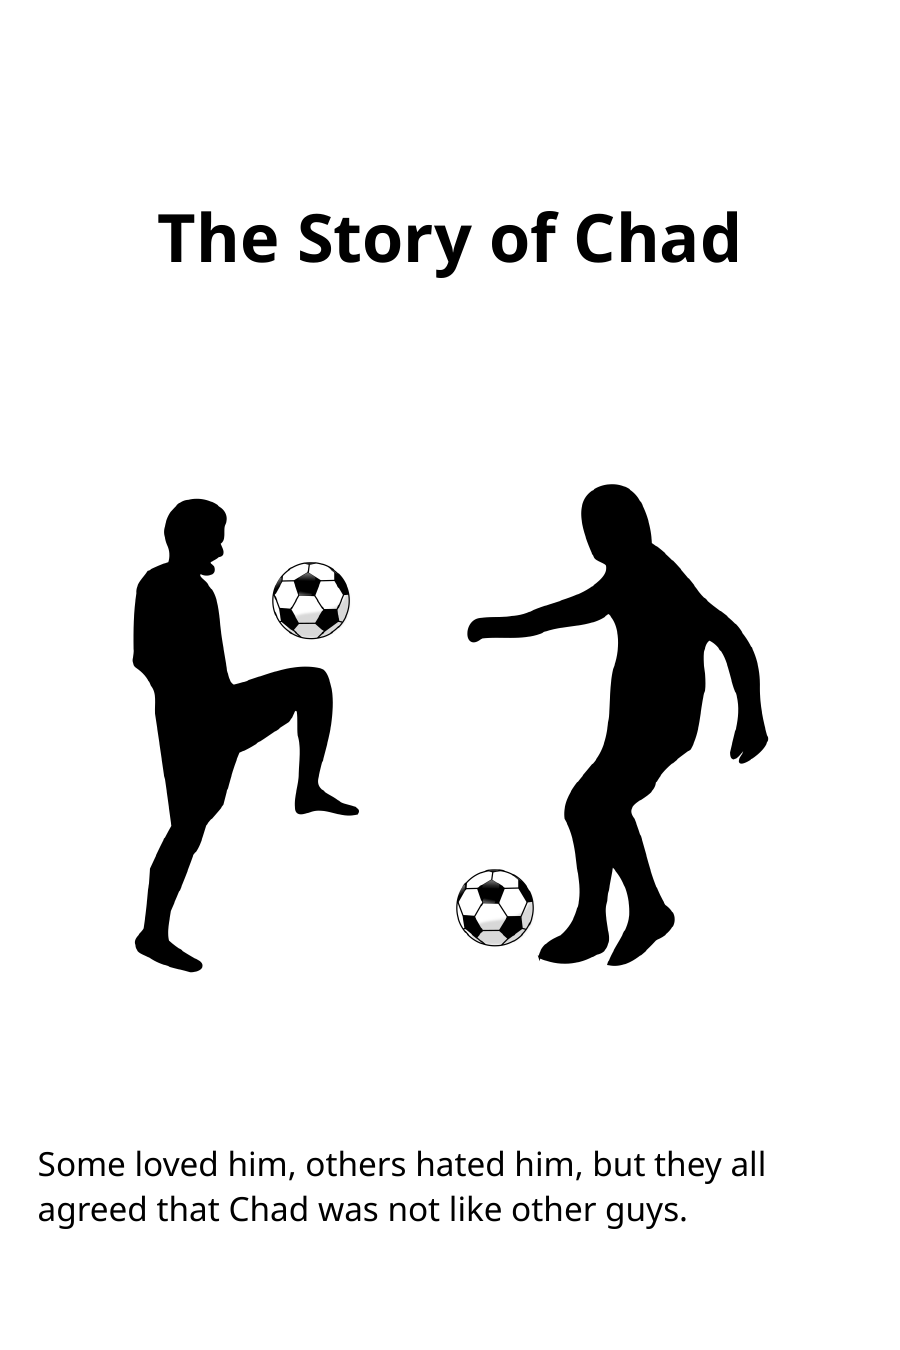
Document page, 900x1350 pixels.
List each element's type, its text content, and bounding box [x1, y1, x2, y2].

picture [37, 315, 863, 1141]
text [37, 294, 862, 315]
text Some loved him, others hated him, but they all agreed that Chad was not like other guys. [37, 1141, 862, 1231]
title The Story of Chad [37, 191, 862, 282]
